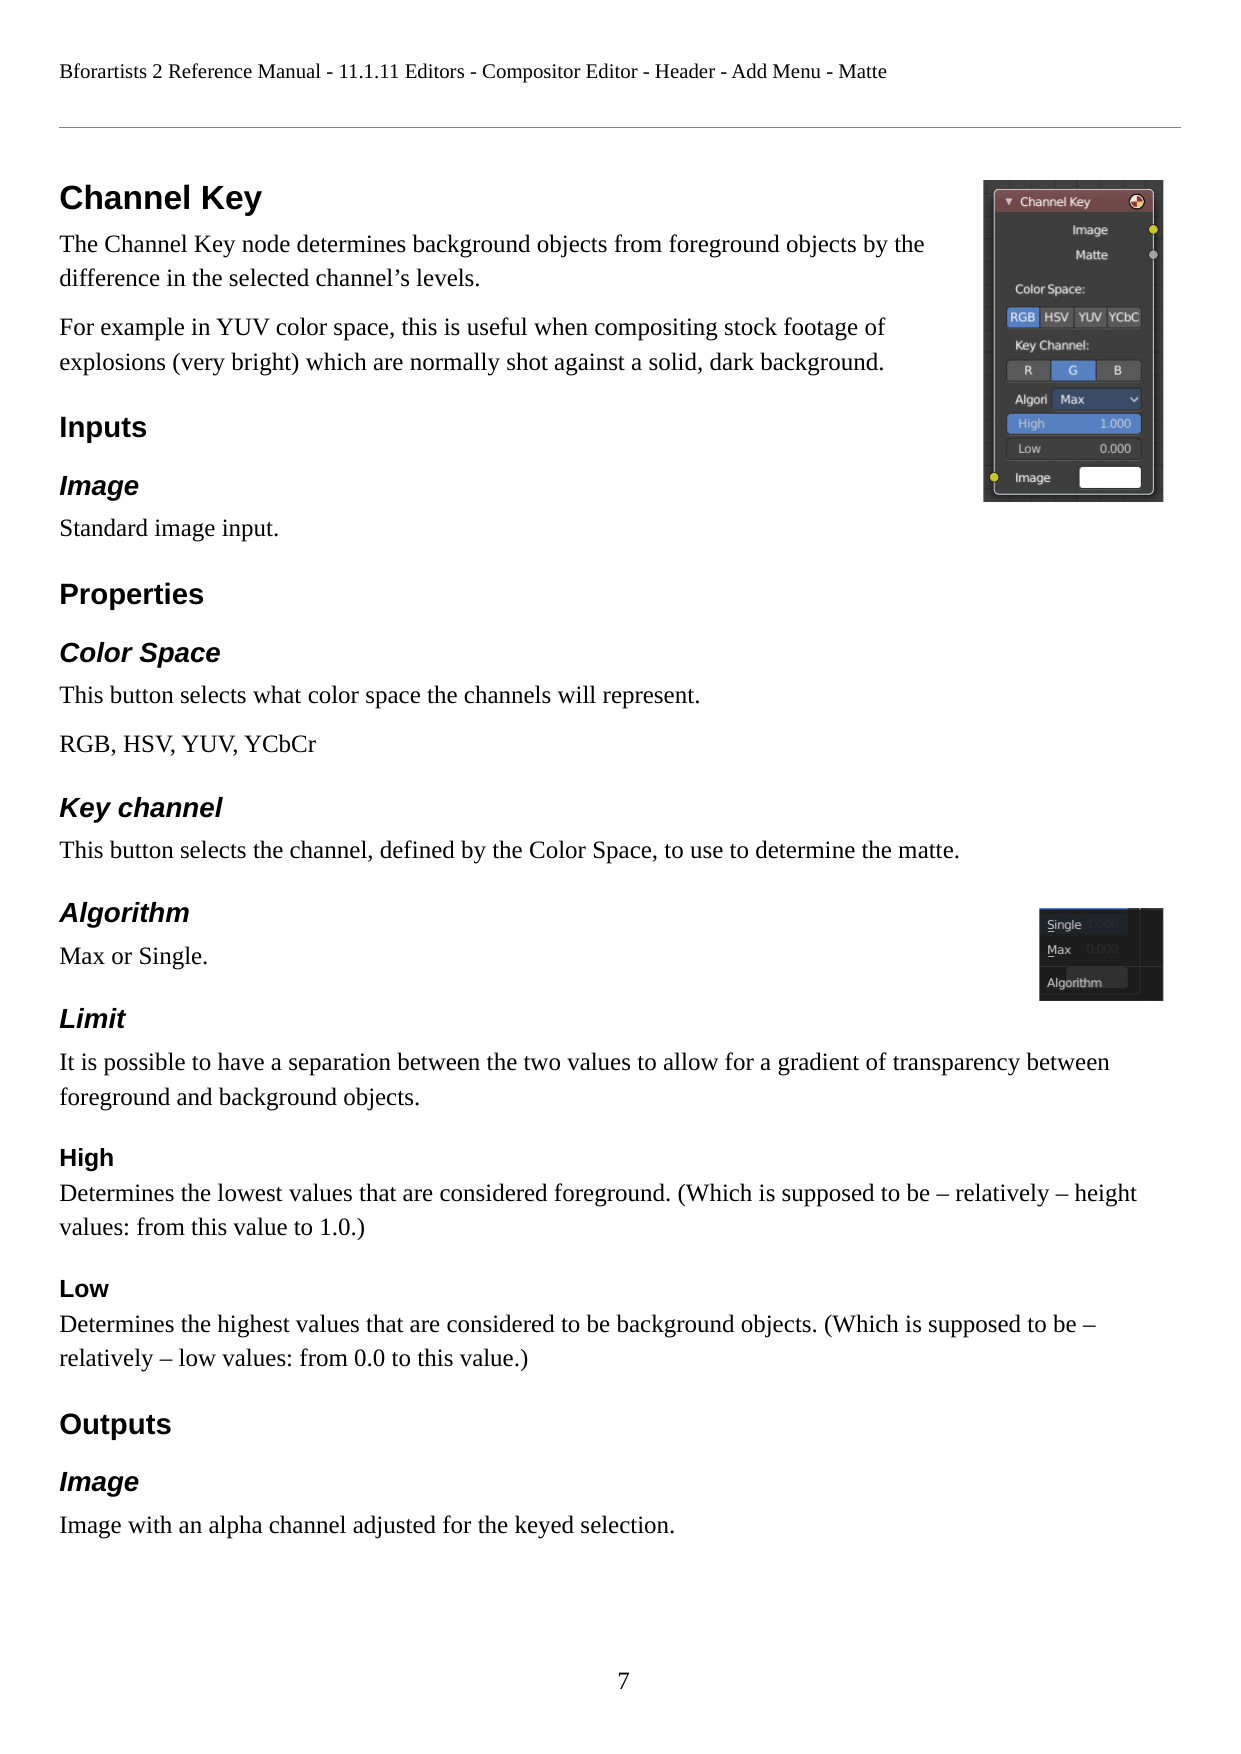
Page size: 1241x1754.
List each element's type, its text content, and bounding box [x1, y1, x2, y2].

subtitle High [59, 1143, 1181, 1172]
text Standard image input. [59, 513, 1181, 542]
subtitle Channel Key [59, 178, 1181, 216]
text It is possible to have a separation between the two values to allow for a gradient of transparency between foreground and background objects. [59, 1047, 1181, 1110]
subtitle [1164, 410, 1181, 444]
subtitle Color Space [59, 636, 1181, 668]
picture [1039, 908, 1164, 1001]
text For example in YUV color space, this is useful when compositing stock footage of explosions (very bright) which are normally shot against a solid, dark background. [59, 312, 983, 376]
text [1164, 941, 1181, 970]
picture [983, 180, 1164, 502]
subtitle Inputs [59, 410, 983, 444]
text Image with an alpha channel adjusted for the keyed selection. [59, 1510, 1181, 1539]
text Determines the highest values that are considered to be background objects. (Which is supposed to be – relatively – low values: from 0.0 to this value.) [59, 1309, 1181, 1372]
text The Channel Key node determines background objects from foreground objects by the difference in the selected channel’s levels. [59, 229, 983, 292]
subtitle Limit [59, 1003, 1181, 1035]
text This button selects what color space the channels will represent. [59, 680, 1181, 709]
text RGB, HSV, YUV, YCbCr [59, 729, 1181, 758]
subtitle Image [59, 469, 983, 501]
text This button selects the channel, defined by the Color Space, to use to determine the matte. [59, 835, 1181, 864]
subtitle Outputs [59, 1407, 1181, 1441]
text Determines the lowest values that are considered foreground. (Which is supposed to be – relatively – height values: from this value to 1.0.) [59, 1178, 1181, 1241]
subtitle Algorithm [59, 897, 1181, 929]
subtitle Image [59, 1466, 1181, 1498]
subtitle Properties [59, 577, 1181, 611]
subtitle Key channel [59, 791, 1181, 823]
subtitle [1164, 469, 1181, 501]
text Max or Single. [59, 941, 1039, 970]
subtitle Low [59, 1274, 1181, 1303]
